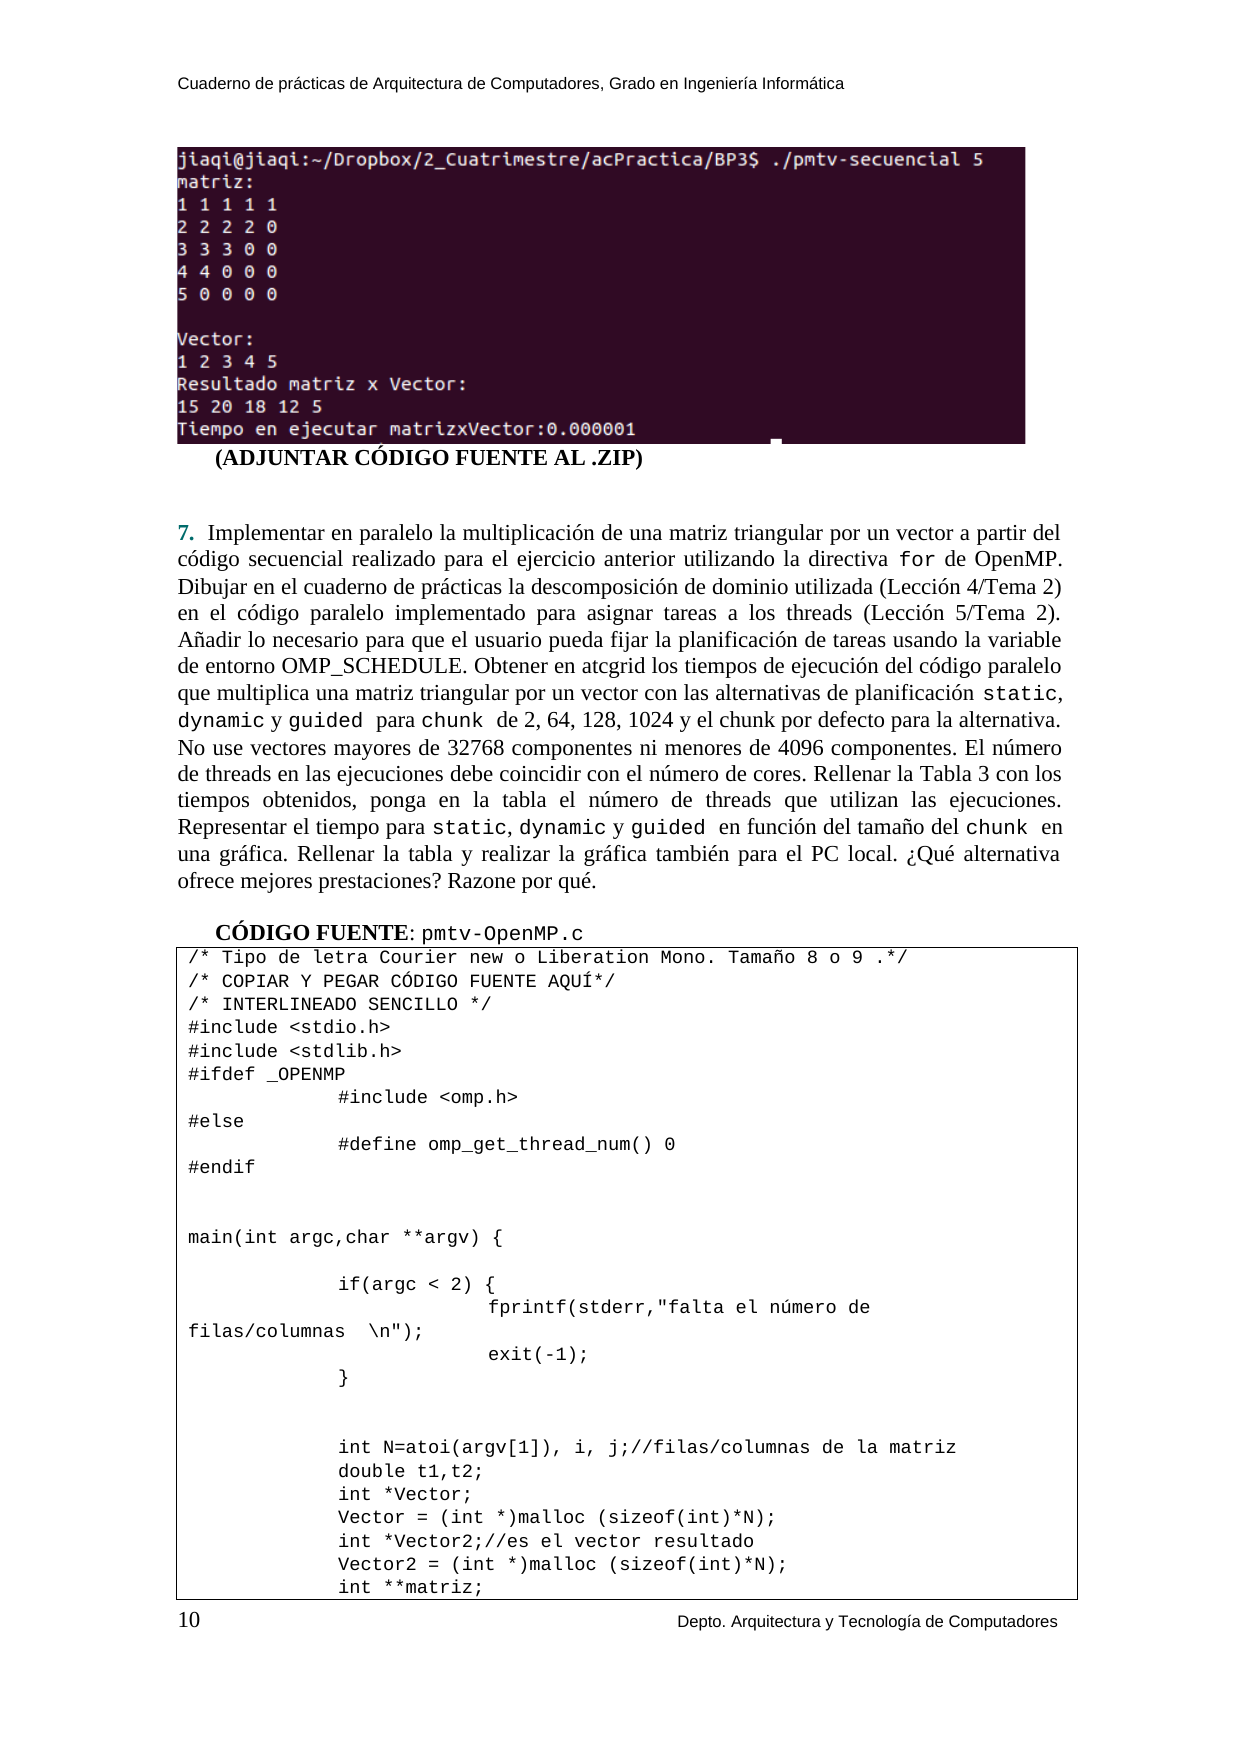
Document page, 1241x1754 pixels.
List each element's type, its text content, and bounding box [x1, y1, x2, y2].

table_header /* Tipo de letra Courier new o Liberation Mono. Tamaño 8 o 9 .*/ /* COPIAR Y PEGAR CÓDIGO FUENTE AQUÍ*/ /* INTERLINEADO SENCILLO */ #include <stdio.h> #include <stdlib.h> #ifdef _OPENMP #include <omp.h> #else #define omp_get_thread_num() 0 #endif main(int argc,char **argv) { if(argc < 2) { fprintf(stderr,"falta el número de filas/columnas \n"); exit(-1); } int N=atoi(argv[1]), i, j;//filas/columnas de la matriz double t1,t2; int *Vector; Vector = (int *)malloc (sizeof(int)*N); int *Vector2;//es el vector resultado Vector2 = (int *)malloc (sizeof(int)*N); int **matriz; [177, 948, 1077, 1599]
picture [177, 147, 1026, 444]
text CÓDIGO FUENTE: pmtv-OpenMP.c [215, 919, 1063, 947]
list 7. Implementar en paralelo la multiplicación de una matriz triangular por un vector a partir del código secuencial realizado para el ejercicio anterior utilizando la directiva for de OpenMP. Dibujar en el cuaderno de prácticas la descomposición de dominio utilizada (Lección 4/Tema 2) en el código paralelo implementado para asignar tareas a los threads (Lección 5/Tema 2). Añadir lo necesario para que el usuario pueda fijar la planificación de tareas usando la variable de entorno OMP_SCHEDULE. Obtener en atcgrid los tiempos de ejecución del código paralelo que multiplica una matriz triangular por un vector con las alternativas de planificación static, dynamic y guided para chunk de 2, 64, 128, 1024 y el chunk por defecto para la alternativa. No use vectores mayores de 32768 componentes ni menores de 4096 componentes. El número de threads en las ejecuciones debe coincidir con el número de cores. Rellenar la Tabla 3 con los tiempos obtenidos, ponga en la tabla el número de threads que utilizan las ejecuciones. Representar el tiempo para static, dynamic y guided en función del tamaño del chunk en una gráfica. Rellenar la tabla y realizar la gráfica también para el PC local. ¿Qué alternativa ofrece mejores prestaciones? Razone por qué. [177, 519, 1063, 893]
text (ADJUNTAR CÓDIGO FUENTE AL .ZIP) [215, 148, 1063, 470]
